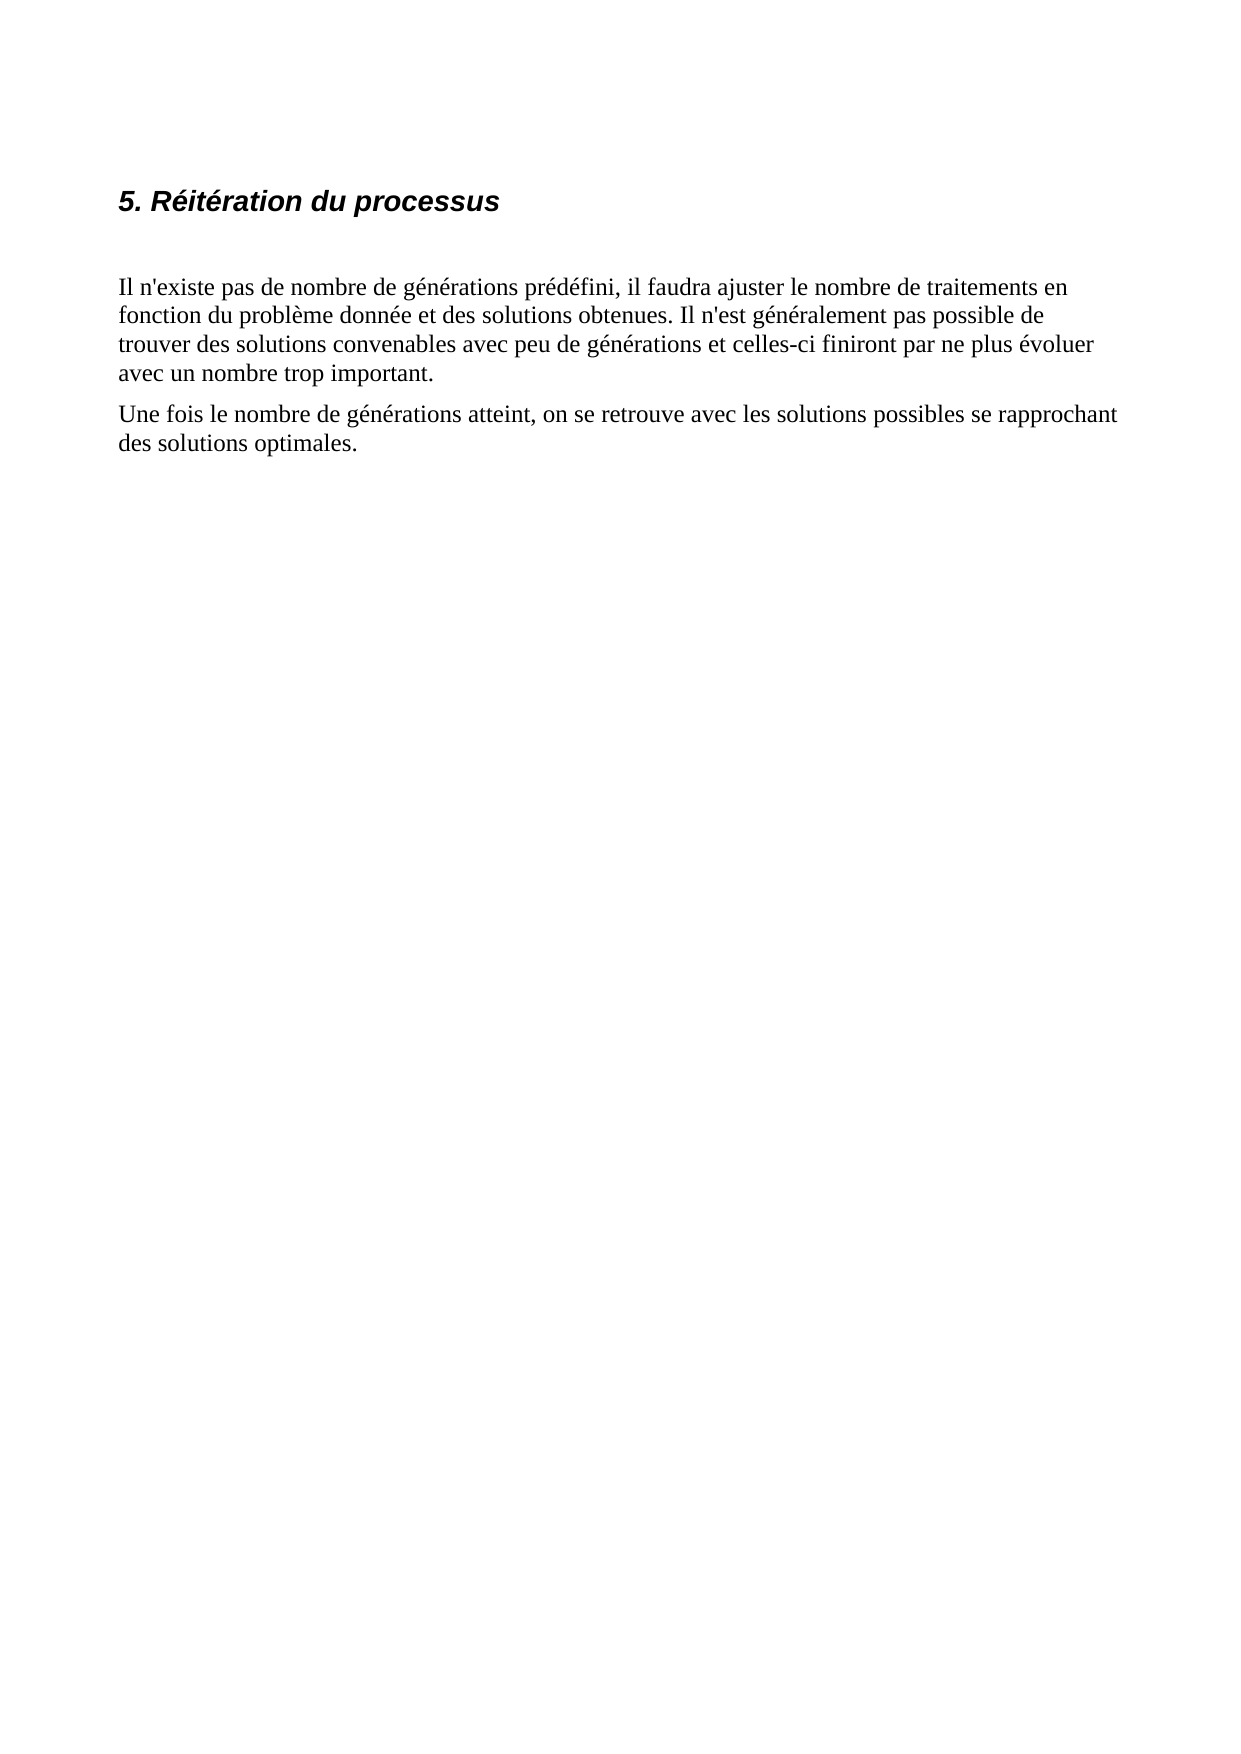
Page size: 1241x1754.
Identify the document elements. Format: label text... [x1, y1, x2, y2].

text Une fois le nombre de générations atteint, on se retrouve avec les solutions possibles se rapprochant des solutions optimales. [118, 399, 1122, 457]
text Il n'existe pas de nombre de générations prédéfini, il faudra ajuster le nombre de traitements en fonction du problème donnée et des solutions obtenues. Il n'est généralement pas possible de trouver des solutions convenables avec peu de générations et celles-ci finiront par ne plus évoluer avec un nombre trop important. [118, 272, 1122, 387]
subtitle 5. Réitération du processus [118, 184, 1122, 218]
